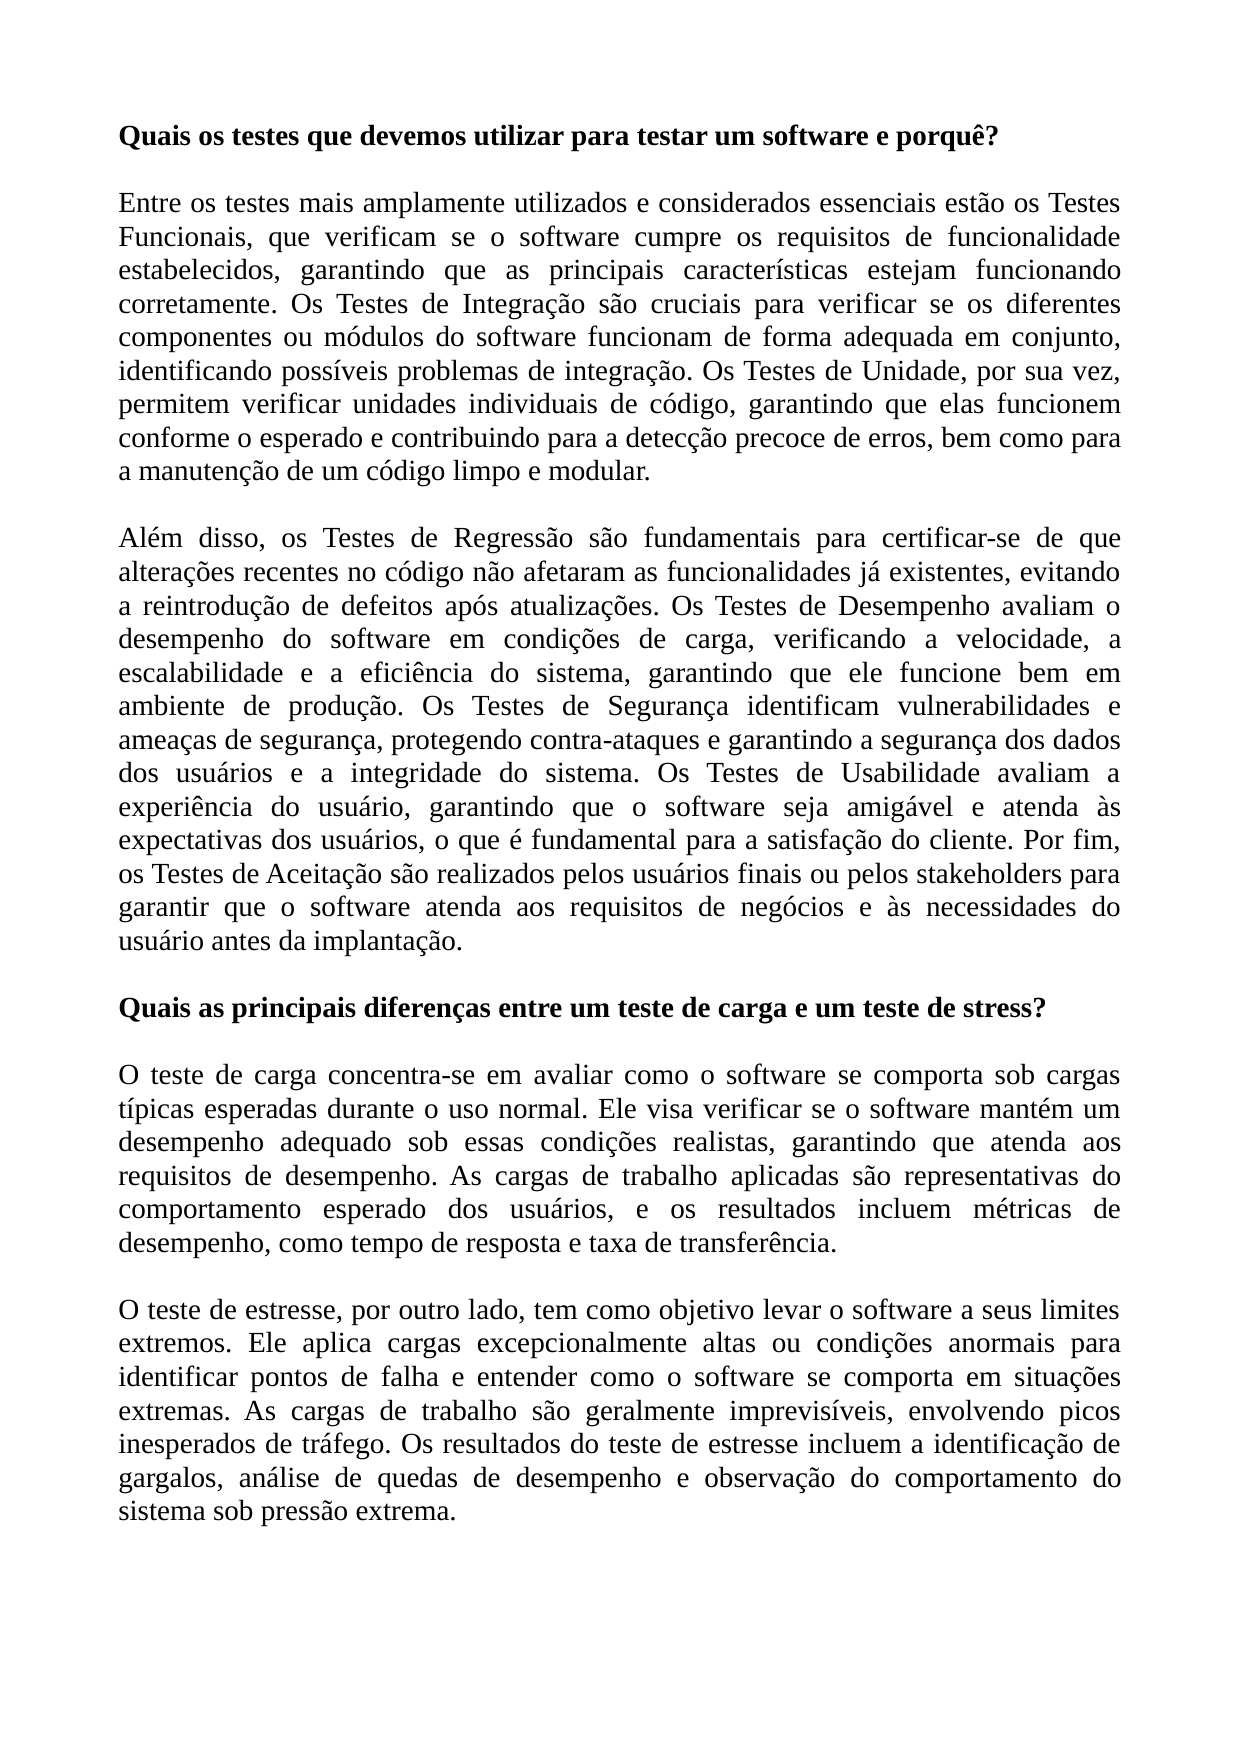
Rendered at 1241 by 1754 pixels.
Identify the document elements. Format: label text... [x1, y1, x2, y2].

text O teste de carga concentra-se em avaliar como o software se comporta sob cargas típicas esperadas durante o uso normal. Ele visa verificar se o software mantém um desempenho adequado sob essas condições realistas, garantindo que atenda aos requisitos de desempenho. As cargas de trabalho aplicadas são representativas do comportamento esperado dos usuários, e os resultados incluem métricas de desempenho, como tempo de resposta e taxa de transferência. [118, 1057, 1122, 1258]
text Quais os testes que devemos utilizar para testar um software e porquê? [118, 118, 1122, 152]
text Além disso, os Testes de Regressão são fundamentais para certificar-se de que alterações recentes no código não afetaram as funcionalidades já existentes, evitando a reintrodução de defeitos após atualizações. Os Testes de Desempenho avaliam o desempenho do software em condições de carga, verificando a velocidade, a escalabilidade e a eficiência do sistema, garantindo que ele funcione bem em ambiente de produção. Os Testes de Segurança identificam vulnerabilidades e ameaças de segurança, protegendo contra-ataques e garantindo a segurança dos dados dos usuários e a integridade do sistema. Os Testes de Usabilidade avaliam a experiência do usuário, garantindo que o software seja amigável e atenda às expectativas dos usuários, o que é fundamental para a satisfação do cliente. Por fim, os Testes de Aceitação são realizados pelos usuários finais ou pelos stakeholders para garantir que o software atenda aos requisitos de negócios e às necessidades do usuário antes da implantação. [118, 521, 1122, 957]
text O teste de estresse, por outro lado, tem como objetivo levar o software a seus limites extremos. Ele aplica cargas excepcionalmente altas ou condições anormais para identificar pontos de falha e entender como o software se comporta em situações extremas. As cargas de trabalho são geralmente imprevisíveis, envolvendo picos inesperados de tráfego. Os resultados do teste de estresse incluem a identificação de gargalos, análise de quedas de desempenho e observação do comportamento do sistema sob pressão extrema. [118, 1292, 1122, 1527]
text Entre os testes mais amplamente utilizados e considerados essenciais estão os Testes Funcionais, que verificam se o software cumpre os requisitos de funcionalidade estabelecidos, garantindo que as principais características estejam funcionando corretamente. Os Testes de Integração são cruciais para verificar se os diferentes componentes ou módulos do software funcionam de forma adequada em conjunto, identificando possíveis problemas de integração. Os Testes de Unidade, por sua vez, permitem verificar unidades individuais de código, garantindo que elas funcionem conforme o esperado e contribuindo para a detecção precoce de erros, bem como para a manutenção de um código limpo e modular. [118, 185, 1122, 487]
text Quais as principais diferenças entre um teste de carga e um teste de stress? [118, 990, 1122, 1024]
